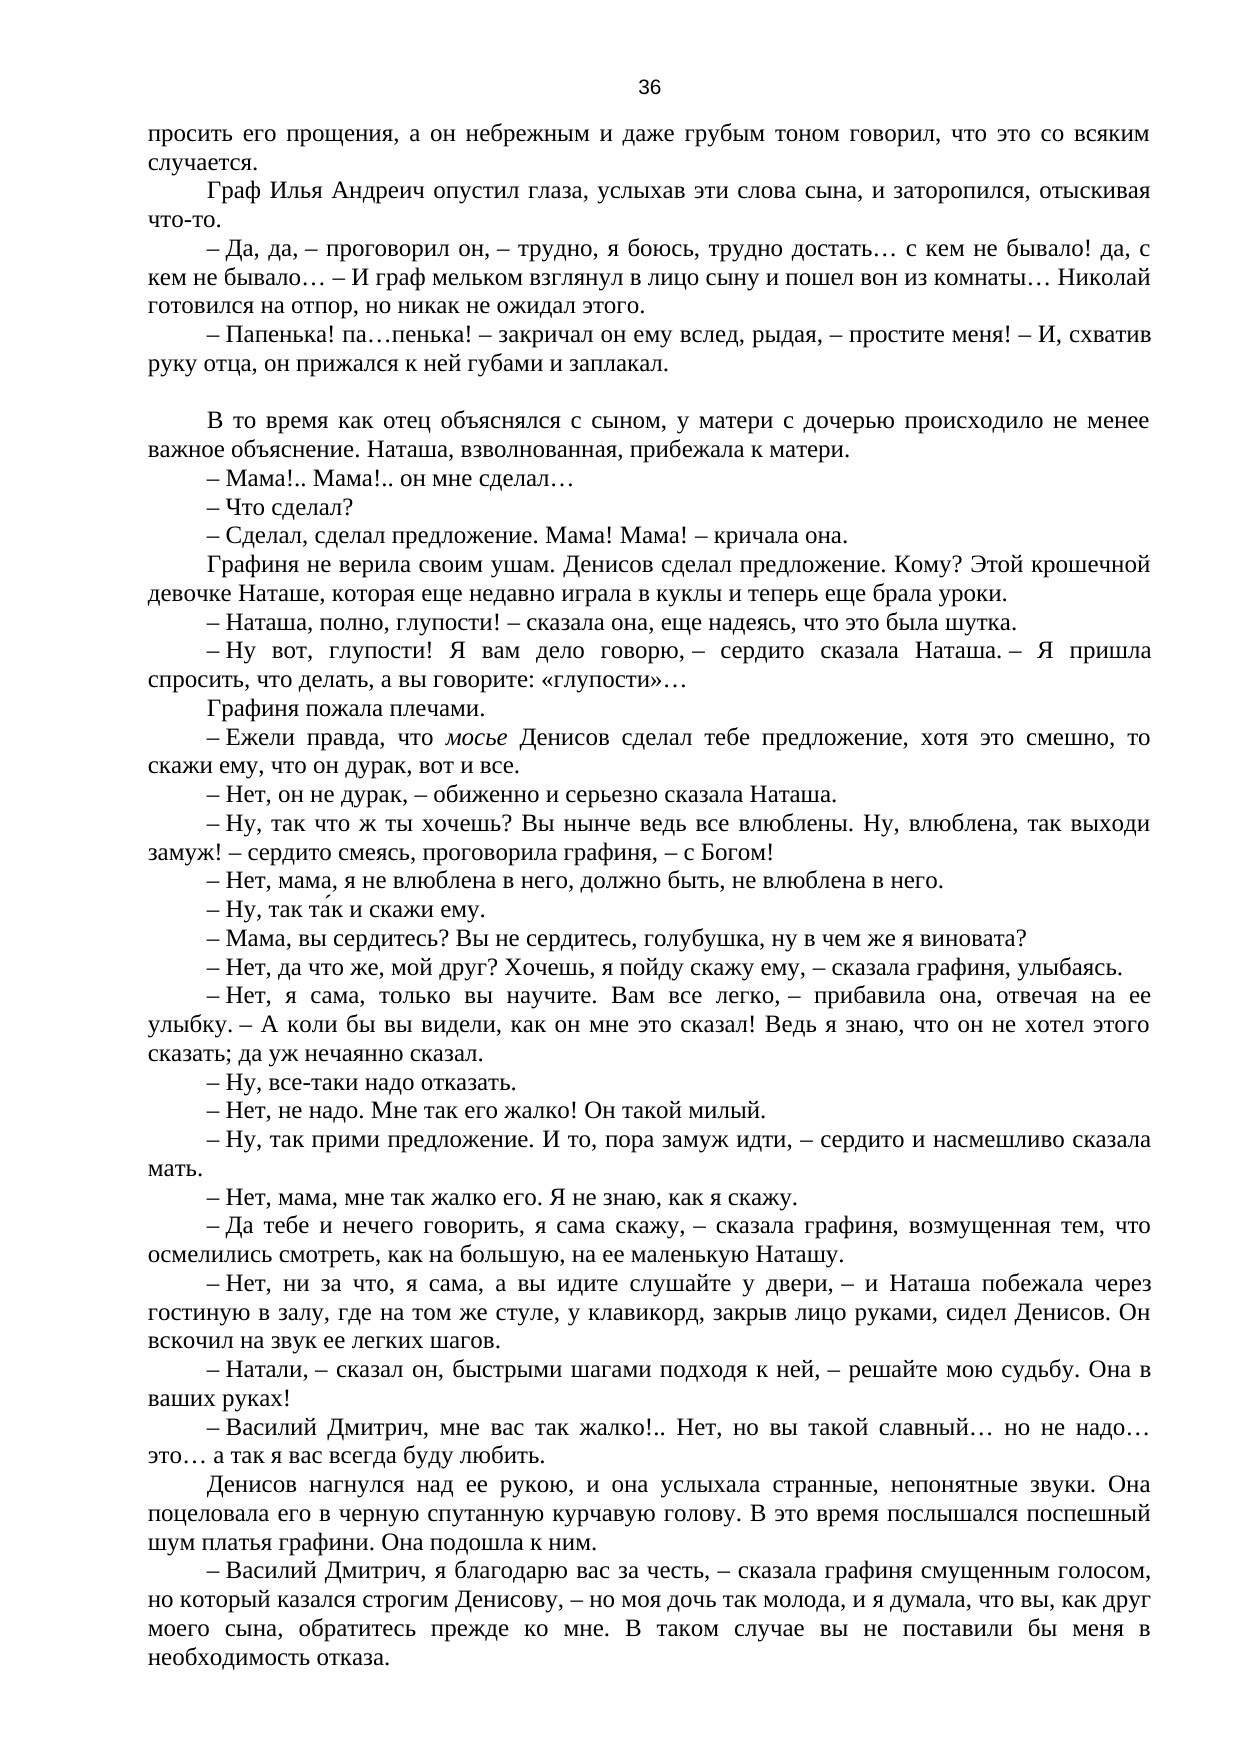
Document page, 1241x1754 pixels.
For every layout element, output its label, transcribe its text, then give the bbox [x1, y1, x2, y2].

text – Сделал, сделал предложение. Мама! Мама! – кричала она. [148, 521, 1152, 549]
text – Да, да, – проговорил он, – трудно, я боюсь, трудно достать… с кем не бывало! да, с кем не бывало… – И граф мельком взглянул в лицо сыну и пошел вон из комнаты… Николай готовился на отпор, но никак не ожидал этого. [148, 233, 1152, 319]
text – Ну, так что ж ты хочешь? Вы нынче ведь все влюблены. Ну, влюблена, так выходи замуж! – сердито смеясь, проговорила графиня, – с Богом! [148, 808, 1152, 866]
text Графиня пожала плечами. [148, 693, 1152, 722]
text просить его прощения, а он небрежным и даже грубым тоном говорил, что это со всяким случается. [148, 118, 1152, 176]
text – Мама!.. Мама!.. он мне сделал… [148, 463, 1152, 492]
text – Нет, он не дурак, – обиженно и серьезно сказала Наташа. [148, 779, 1152, 808]
text – Ну вот, глупости! Я вам дело говорю, – сердито сказала Наташа. – Я пришла спросить, что делать, а вы говорите: «глупости»… [148, 636, 1152, 693]
text – Что сделал? [148, 492, 1152, 521]
text – Натали, – сказал он, быстрыми шагами подходя к ней, – решайте мою судьбу. Она в ваших руках! [148, 1354, 1152, 1412]
text – Ну, так прими предложение. И то, пора замуж идти, – сердито и насмешливо сказала мать. [148, 1124, 1152, 1182]
text – Нет, я сама, только вы научите. Вам все легко, – прибавила она, отвечая на ее улыбку. – А коли бы вы видели, как он мне это сказал! Ведь я знаю, что он не хотел этого сказать; да уж нечаянно сказал. [148, 981, 1152, 1067]
text В то время как отец объяснялся с сыном, у матери с дочерью происходило не менее важное объяснение. Наташа, взволнованная, прибежала к матери. [148, 406, 1152, 463]
text – Нет, ни за что, я сама, а вы идите слушайте у двери, – и Наташа побежала через гостиную в залу, где на том же стуле, у клавикорд, закрыв лицо руками, сидел Денисов. Он вскочил на звук ее легких шагов. [148, 1268, 1152, 1354]
text – Мама, вы сердитесь? Вы не сердитесь, голубушка, ну в чем же я виновата? [148, 923, 1152, 952]
text – Нет, мама, я не влюблена в него, должно быть, не влюблена в него. [148, 866, 1152, 894]
text – Нет, да что же, мой друг? Хочешь, я пойду скажу ему, – сказала графиня, улыбаясь. [148, 952, 1152, 981]
text – Ну, все‑таки надо отказать. [148, 1067, 1152, 1096]
text – Наташа, полно, глупости! – сказала она, еще надеясь, что это была шутка. [148, 607, 1152, 636]
text – Да тебе и нечего говорить, я сама скажу, – сказала графиня, возмущенная тем, что осмелились смотреть, как на большую, на ее маленькую Наташу. [148, 1211, 1152, 1268]
text – Папенька! па…пенька! – закричал он ему вслед, рыдая, – простите меня! – И, схватив руку отца, он прижался к ней губами и заплакал. [148, 319, 1152, 377]
text – Василий Дмитрич, я благодарю вас за честь, – сказала графиня смущенным голосом, но который казался строгим Денисову, – но моя дочь так молода, и я думала, что вы, как друг моего сына, обратитесь прежде ко мне. В таком случае вы не поставили бы меня в необходимость отказа. [148, 1556, 1152, 1671]
text Граф Илья Андреич опустил глаза, услыхав эти слова сына, и заторопился, отыскивая что‑то. [148, 176, 1152, 233]
text – Нет, не надо. Мне так его жалко! Он такой милый. [148, 1096, 1152, 1124]
text – Ну, так та́к и скажи ему. [148, 894, 1152, 923]
text Графиня не верила своим ушам. Денисов сделал предложение. Кому? Этой крошечной девочке Наташе, которая еще недавно играла в куклы и теперь еще брала уроки. [148, 549, 1152, 607]
text – Ежели правда, что мосье Денисов сделал тебе предложение, хотя это смешно, то скажи ему, что он дурак, вот и все. [148, 722, 1152, 779]
text Денисов нагнулся над ее рукою, и она услыхала странные, непонятные звуки. Она поцеловала его в черную спутанную курчавую голову. В это время послышался поспешный шум платья графини. Она подошла к ним. [148, 1469, 1152, 1556]
text – Василий Дмитрич, мне вас так жалко!.. Нет, но вы такой славный… но не надо… это… а так я вас всегда буду любить. [148, 1412, 1152, 1469]
text – Нет, мама, мне так жалко его. Я не знаю, как я скажу. [148, 1182, 1152, 1211]
